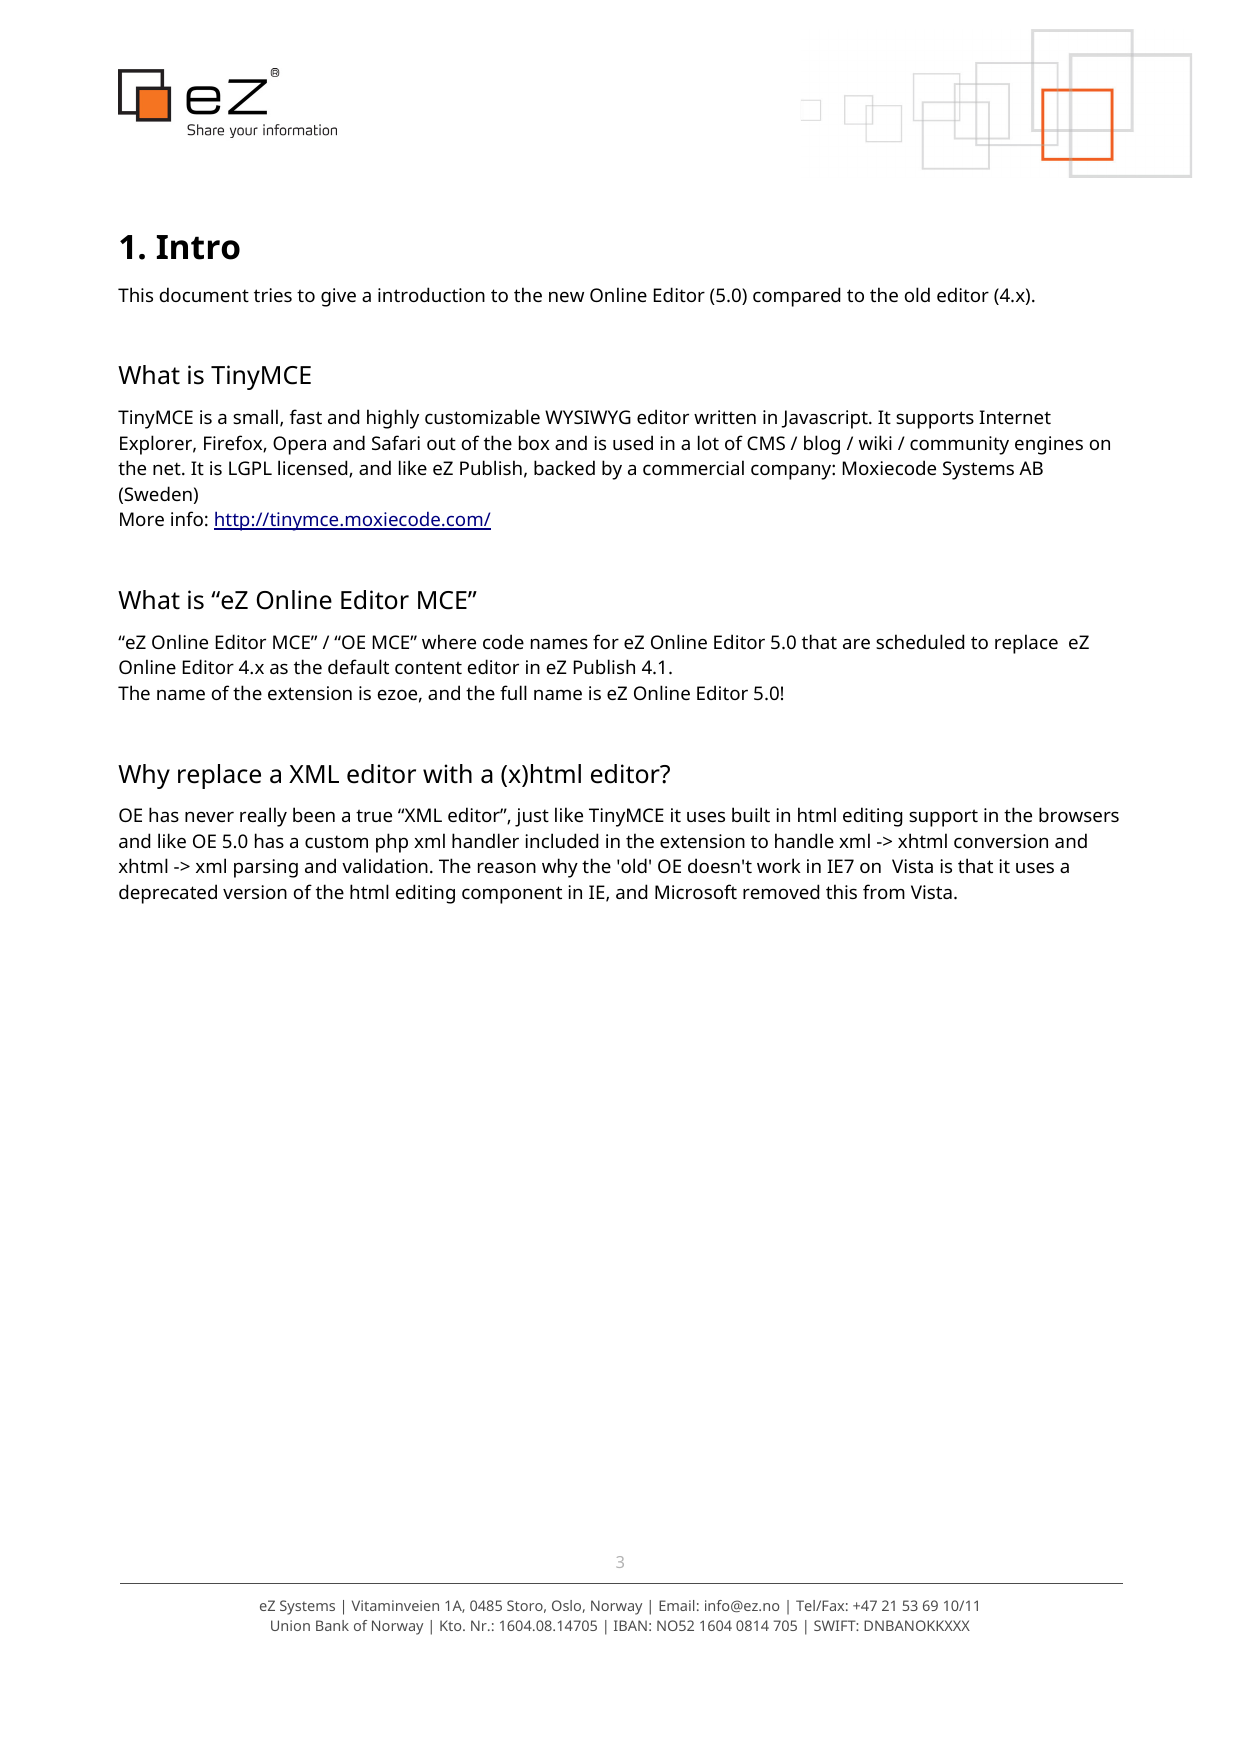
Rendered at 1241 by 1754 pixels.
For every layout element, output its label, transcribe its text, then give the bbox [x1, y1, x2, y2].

text OE has never really been a true “XML editor”, just like TinyMCE it uses built in html editing support in the browsers and like OE 5.0 has a custom php xml handler included in the extension to handle xml -> xhtml conversion and xhtml -> xml parsing and validation. The reason why the 'old' OE doesn't work in IE7 on Vista is that it uses a deprecated version of the html editing component in IE, and Microsoft removed this from Vista. [118, 803, 1122, 905]
picture [118, 68, 442, 187]
subtitle What is “eZ Online Editor MCE” [118, 583, 1122, 617]
subtitle What is TinyMCE [118, 358, 1122, 392]
text “eZ Online Editor MCE” / “OE MCE” where code names for eZ Online Editor 5.0 that are scheduled to replace eZ Online Editor 4.x as the default content editor in eZ Publish 4.1. The name of the extension is ezoe, and the full name is eZ Online Editor 5.0! [118, 629, 1122, 706]
text TinyMCE is a small, fast and highly customizable WYSIWYG editor written in Javascript. It supports Internet Explorer, Firefox, Opera and Safari out of the box and is used in a lot of CMS / blog / wiki / community engines on the net. It is LGPL licensed, and like eZ Publish, backed by a commercial company: Moxiecode Systems AB (Sweden) More info: http://tinymce.moxiecode.com/ [118, 404, 1122, 532]
picture [800, 29, 1193, 178]
subtitle 1. Intro [118, 224, 1122, 269]
text This document tries to give a introduction to the new Online Editor (5.0) compared to the old editor (4.x). [118, 282, 1122, 307]
subtitle Why replace a XML editor with a (x)html editor? [118, 756, 1122, 790]
